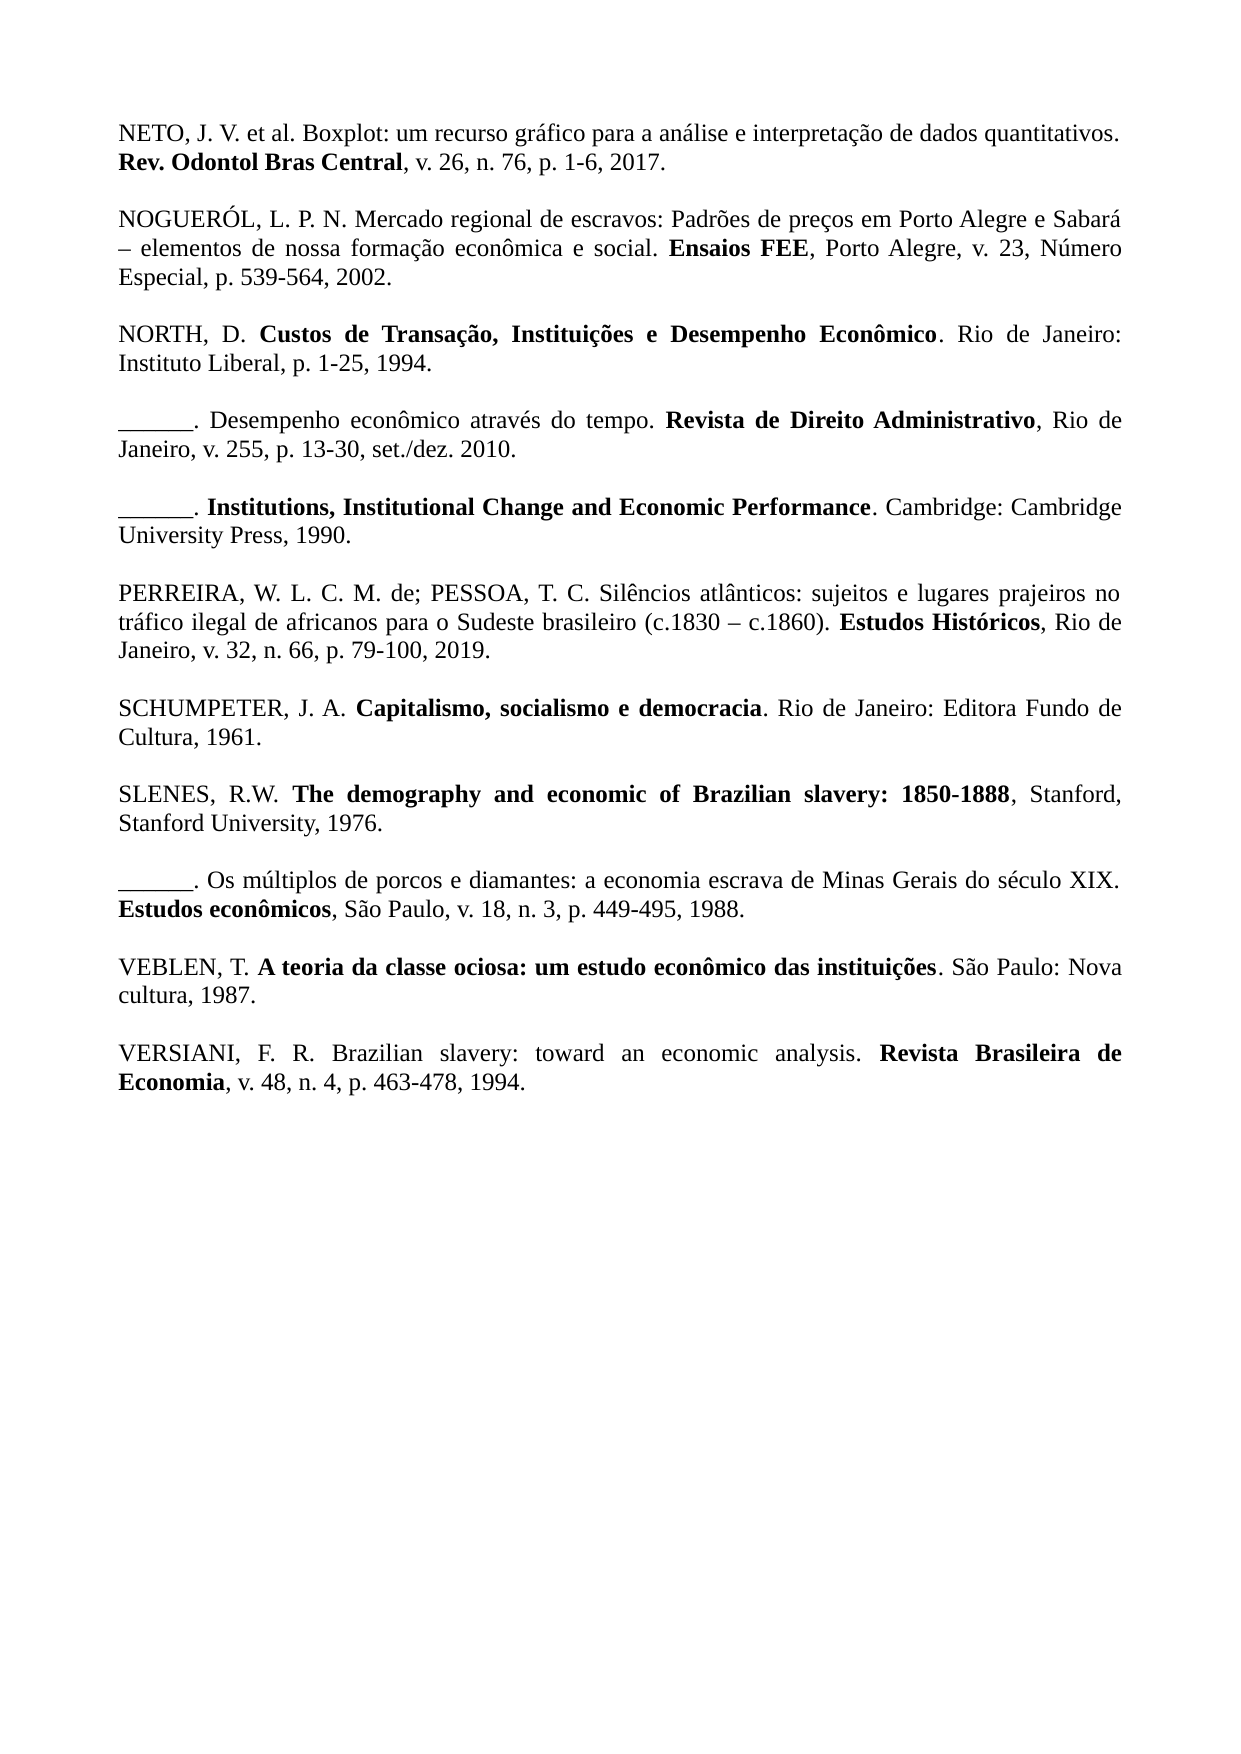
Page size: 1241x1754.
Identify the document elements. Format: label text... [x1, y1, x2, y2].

text NOGUERÓL, L. P. N. Mercado regional de escravos: Padrões de preços em Porto Alegre e Sabará – elementos de nossa formação econômica e social. Ensaios FEE, Porto Alegre, v. 23, Número Especial, p. 539-564, 2002. [118, 204, 1122, 291]
text ______. Institutions, Institutional Change and Economic Performance. Cambridge: Cambridge University Press, 1990. [118, 492, 1122, 549]
text SCHUMPETER, J. A. Capitalismo, socialismo e democracia. Rio de Janeiro: Editora Fundo de Cultura, 1961. [118, 693, 1122, 751]
text ______. Os múltiplos de porcos e diamantes: a economia escrava de Minas Gerais do século XIX. Estudos econômicos, São Paulo, v. 18, n. 3, p. 449-495, 1988. [118, 866, 1122, 923]
text PERREIRA, W. L. C. M. de; PESSOA, T. C. Silêncios atlânticos: sujeitos e lugares prajeiros no tráfico ilegal de africanos para o Sudeste brasileiro (c.1830 – c.1860). Estudos Históricos, Rio de Janeiro, v. 32, n. 66, p. 79-100, 2019. [118, 578, 1122, 664]
text ______. Desempenho econômico através do tempo. Revista de Direito Administrativo, Rio de Janeiro, v. 255, p. 13-30, set./dez. 2010. [118, 406, 1122, 463]
text VERSIANI, F. R. Brazilian slavery: toward an economic analysis. Revista Brasileira de Economia, v. 48, n. 4, p. 463-478, 1994. [118, 1038, 1122, 1096]
text SLENES, R.W. The demography and economic of Brazilian slavery: 1850-1888, Stanford, Stanford University, 1976. [118, 779, 1122, 837]
text NETO, J. V. et al. Boxplot: um recurso gráfico para a análise e interpretação de dados quantitativos. Rev. Odontol Bras Central, v. 26, n. 76, p. 1-6, 2017. [118, 118, 1122, 176]
text VEBLEN, T. A teoria da classe ociosa: um estudo econômico das instituições. São Paulo: Nova cultura, 1987. [118, 952, 1122, 1009]
text NORTH, D. Custos de Transação, Instituições e Desempenho Econômico. Rio de Janeiro: Instituto Liberal, p. 1-25, 1994. [118, 319, 1122, 377]
